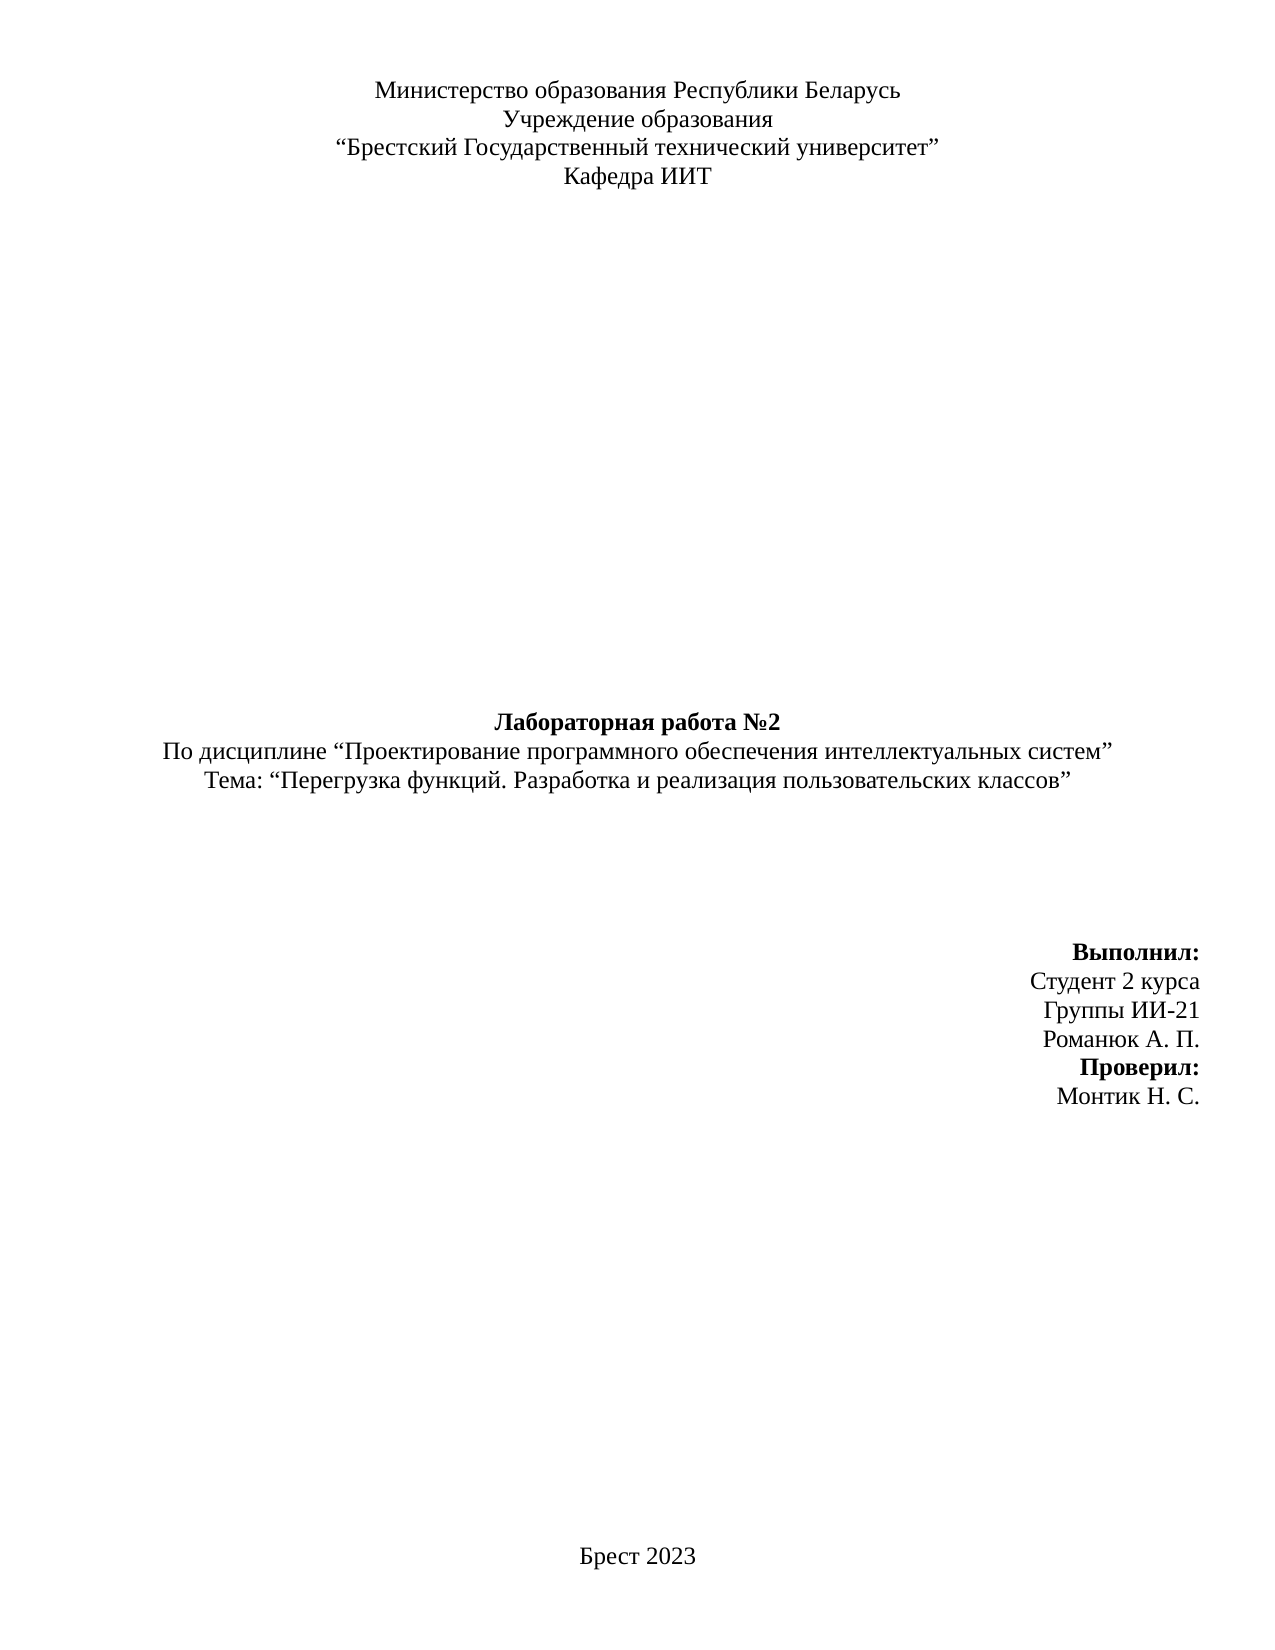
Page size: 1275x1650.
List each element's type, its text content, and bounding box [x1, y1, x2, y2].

text Брест 2023 [75, 1541, 1200, 1570]
text По дисциплине “Проектирование программного обеспечения интеллектуальных систем” [75, 736, 1200, 765]
text Романюк А. П. [75, 1024, 1200, 1052]
text Группы ИИ-21 [75, 995, 1200, 1024]
text Учреждение образования [75, 104, 1200, 132]
text “Брестский Государственный технический университет” [75, 132, 1200, 161]
text Кафедра ИИТ [75, 161, 1200, 190]
text Проверил: [75, 1052, 1200, 1081]
text Министерство образования Республики Беларусь [75, 75, 1200, 104]
text Выполнил: [75, 937, 1200, 966]
text Тема: “Перегрузка функций. Разработка и реализация пользовательских классов” [75, 765, 1200, 794]
text Монтик Н. С. [75, 1081, 1200, 1110]
text Лабораторная работа №2 [75, 707, 1200, 736]
text Студент 2 курса [75, 966, 1200, 995]
